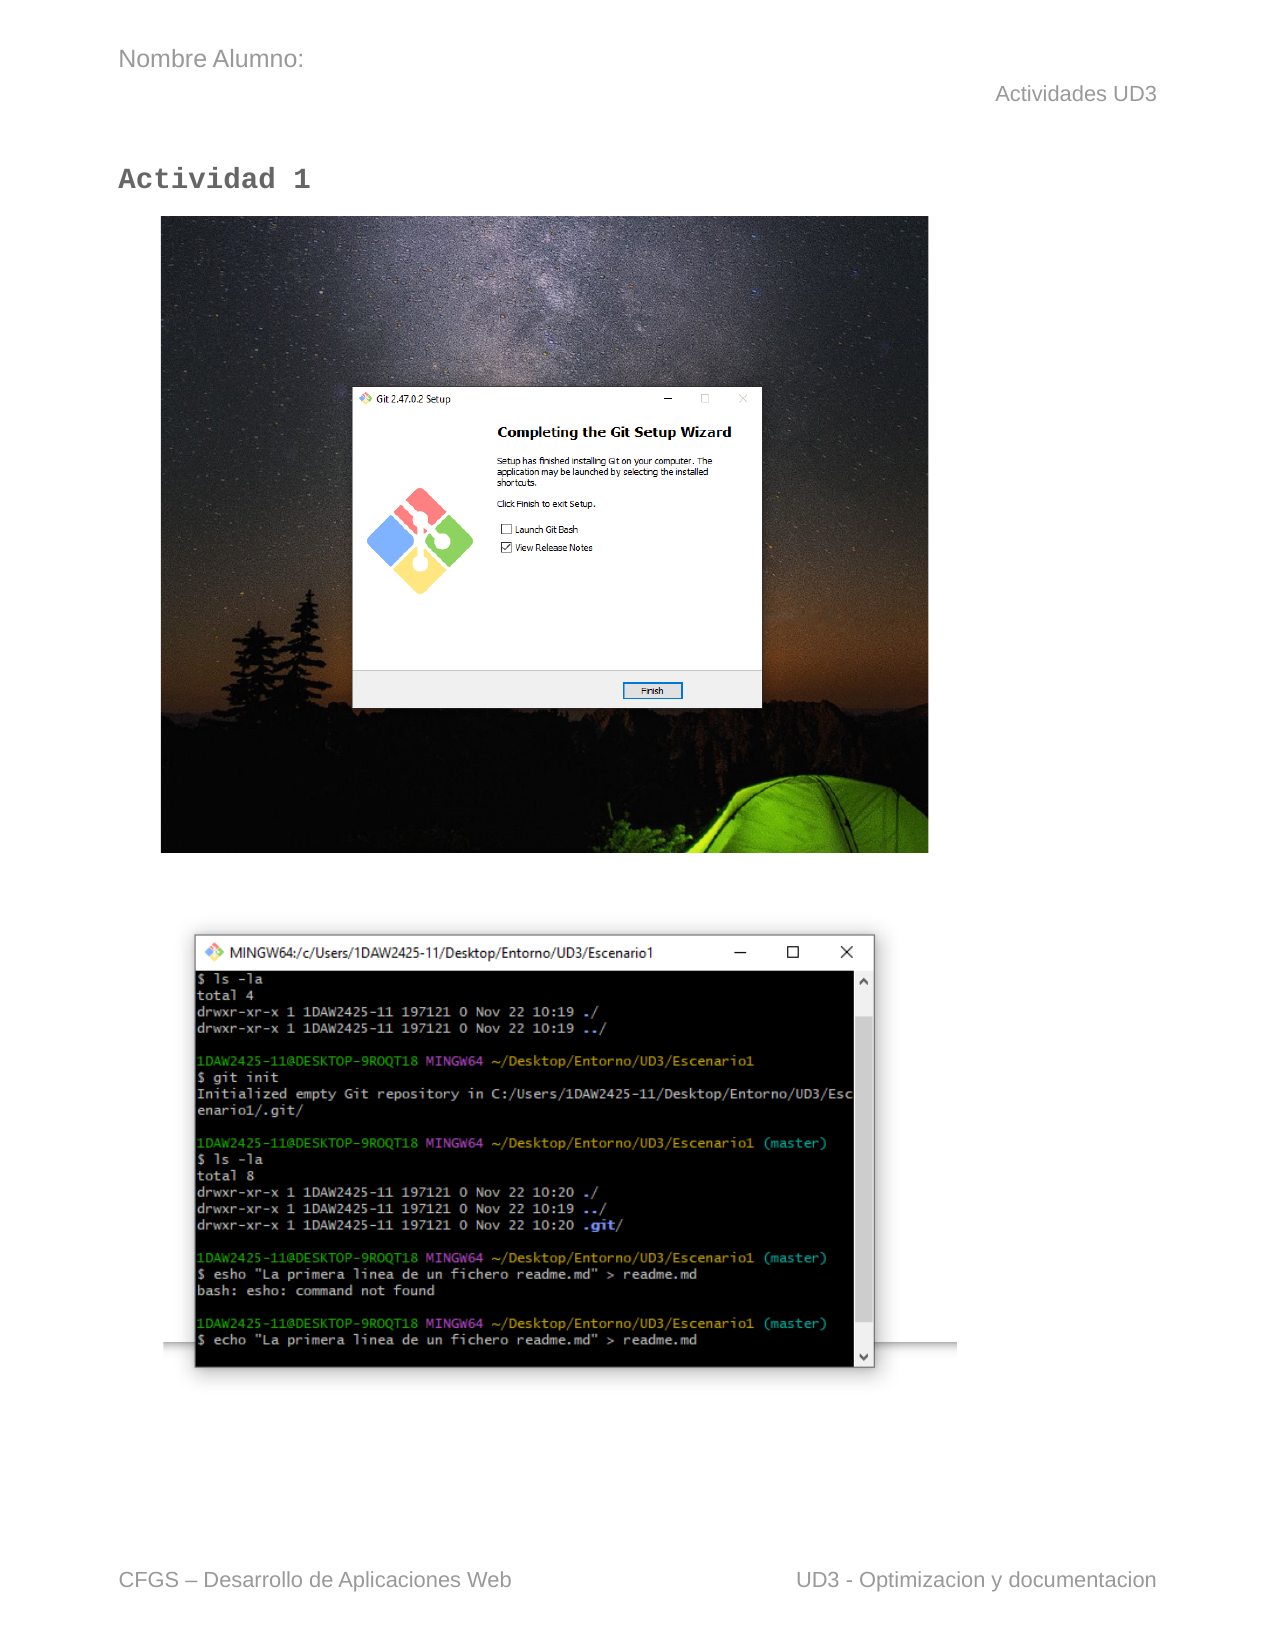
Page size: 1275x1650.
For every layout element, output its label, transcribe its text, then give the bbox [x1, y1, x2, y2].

picture [163, 890, 957, 1512]
picture [160, 216, 929, 853]
subtitle Actividad 1 [118, 164, 1157, 197]
